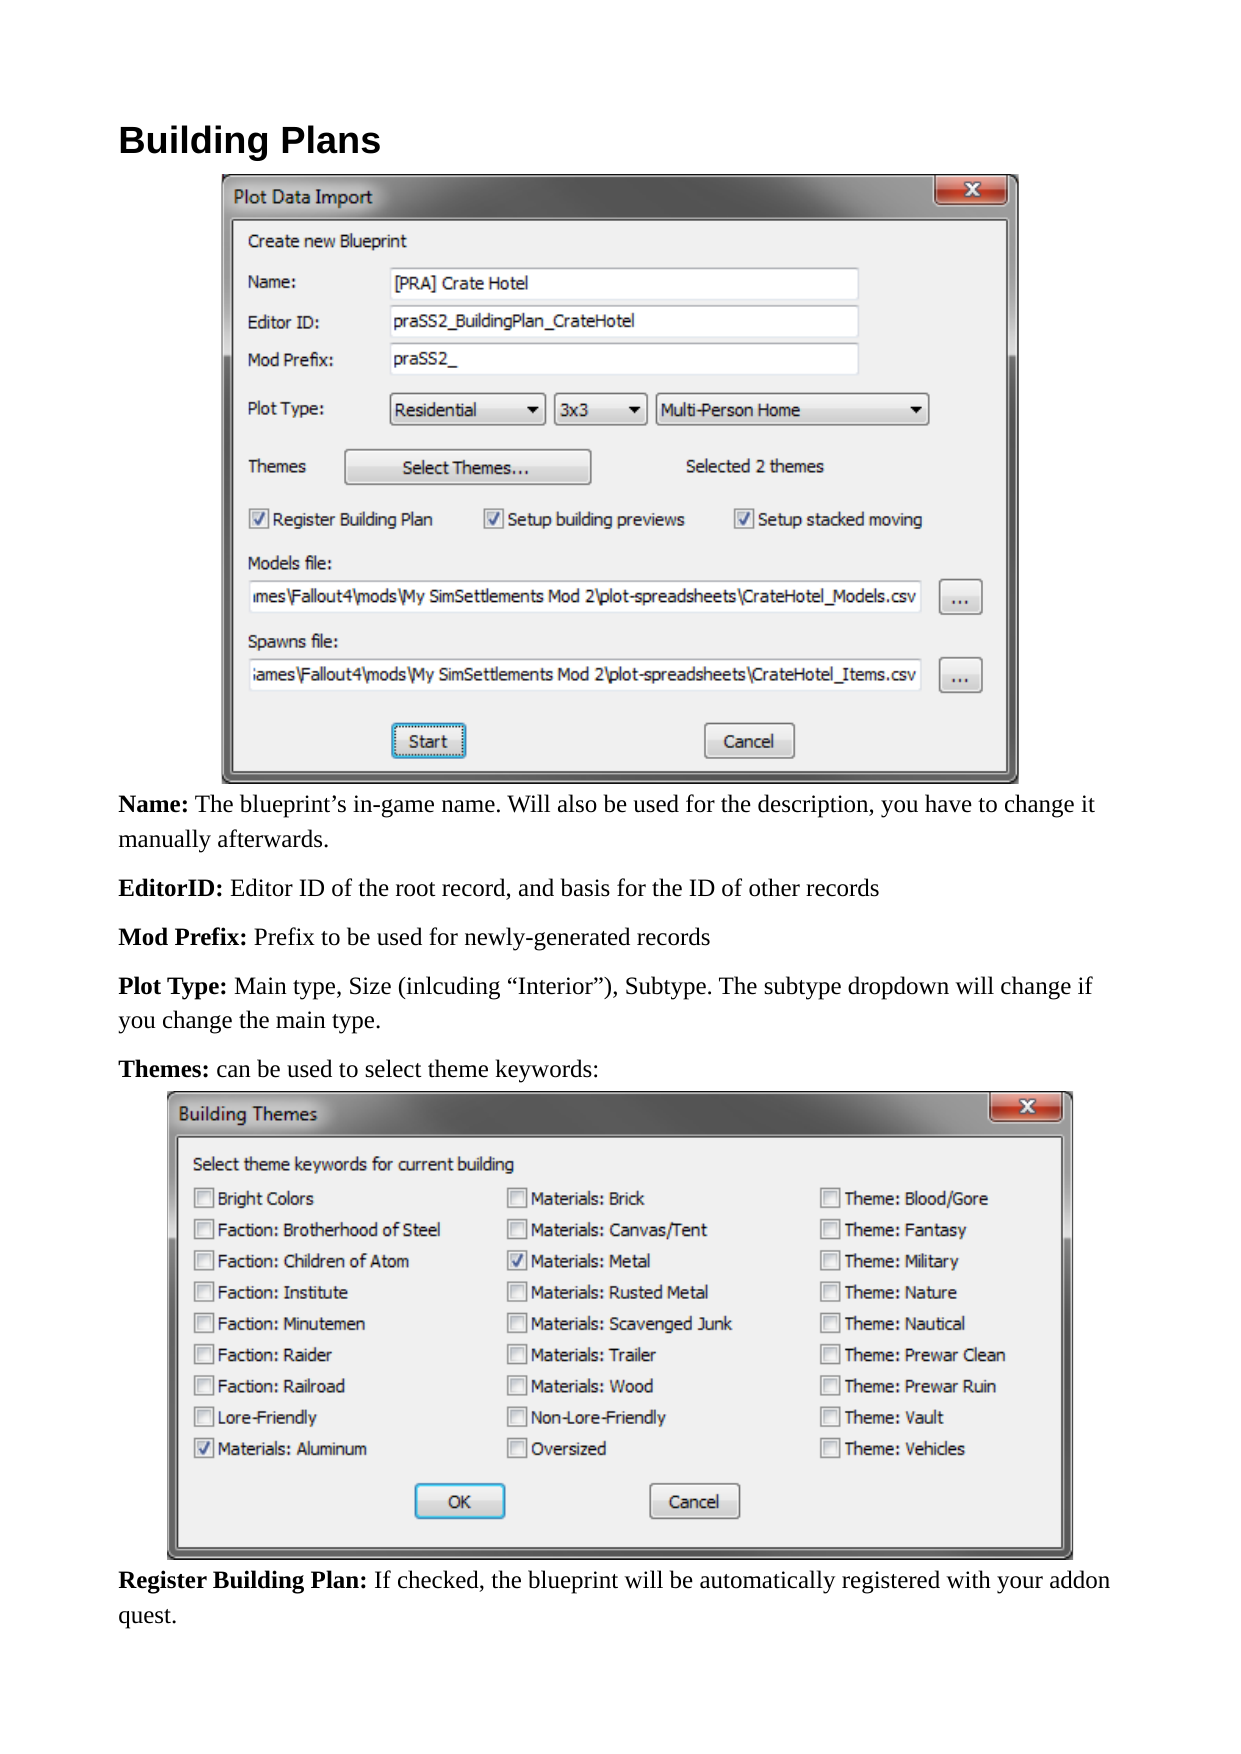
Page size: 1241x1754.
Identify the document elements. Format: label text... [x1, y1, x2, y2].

text Plot Type: Main type, Size (inlcuding “Interior”), Subtype. The subtype dropdown will change if you change the main type. [118, 971, 1122, 1034]
text Mod Prefix: Prefix to be used for newly-generated records [118, 922, 1122, 951]
text Register Building Plan: If checked, the blueprint will be automatically registered with your addon quest. [118, 1104, 1122, 1629]
picture [221, 174, 1019, 784]
text Themes: can be used to select theme keywords: [118, 1054, 1122, 1083]
text Name: The blueprint’s in-game name. Will also be used for the description, you have to change it manually afterwards. [118, 174, 1122, 853]
picture [167, 1091, 1074, 1560]
subtitle Building Plans [118, 118, 1122, 162]
text EditorID: Editor ID of the root record, and basis for the ID of other records [118, 873, 1122, 902]
